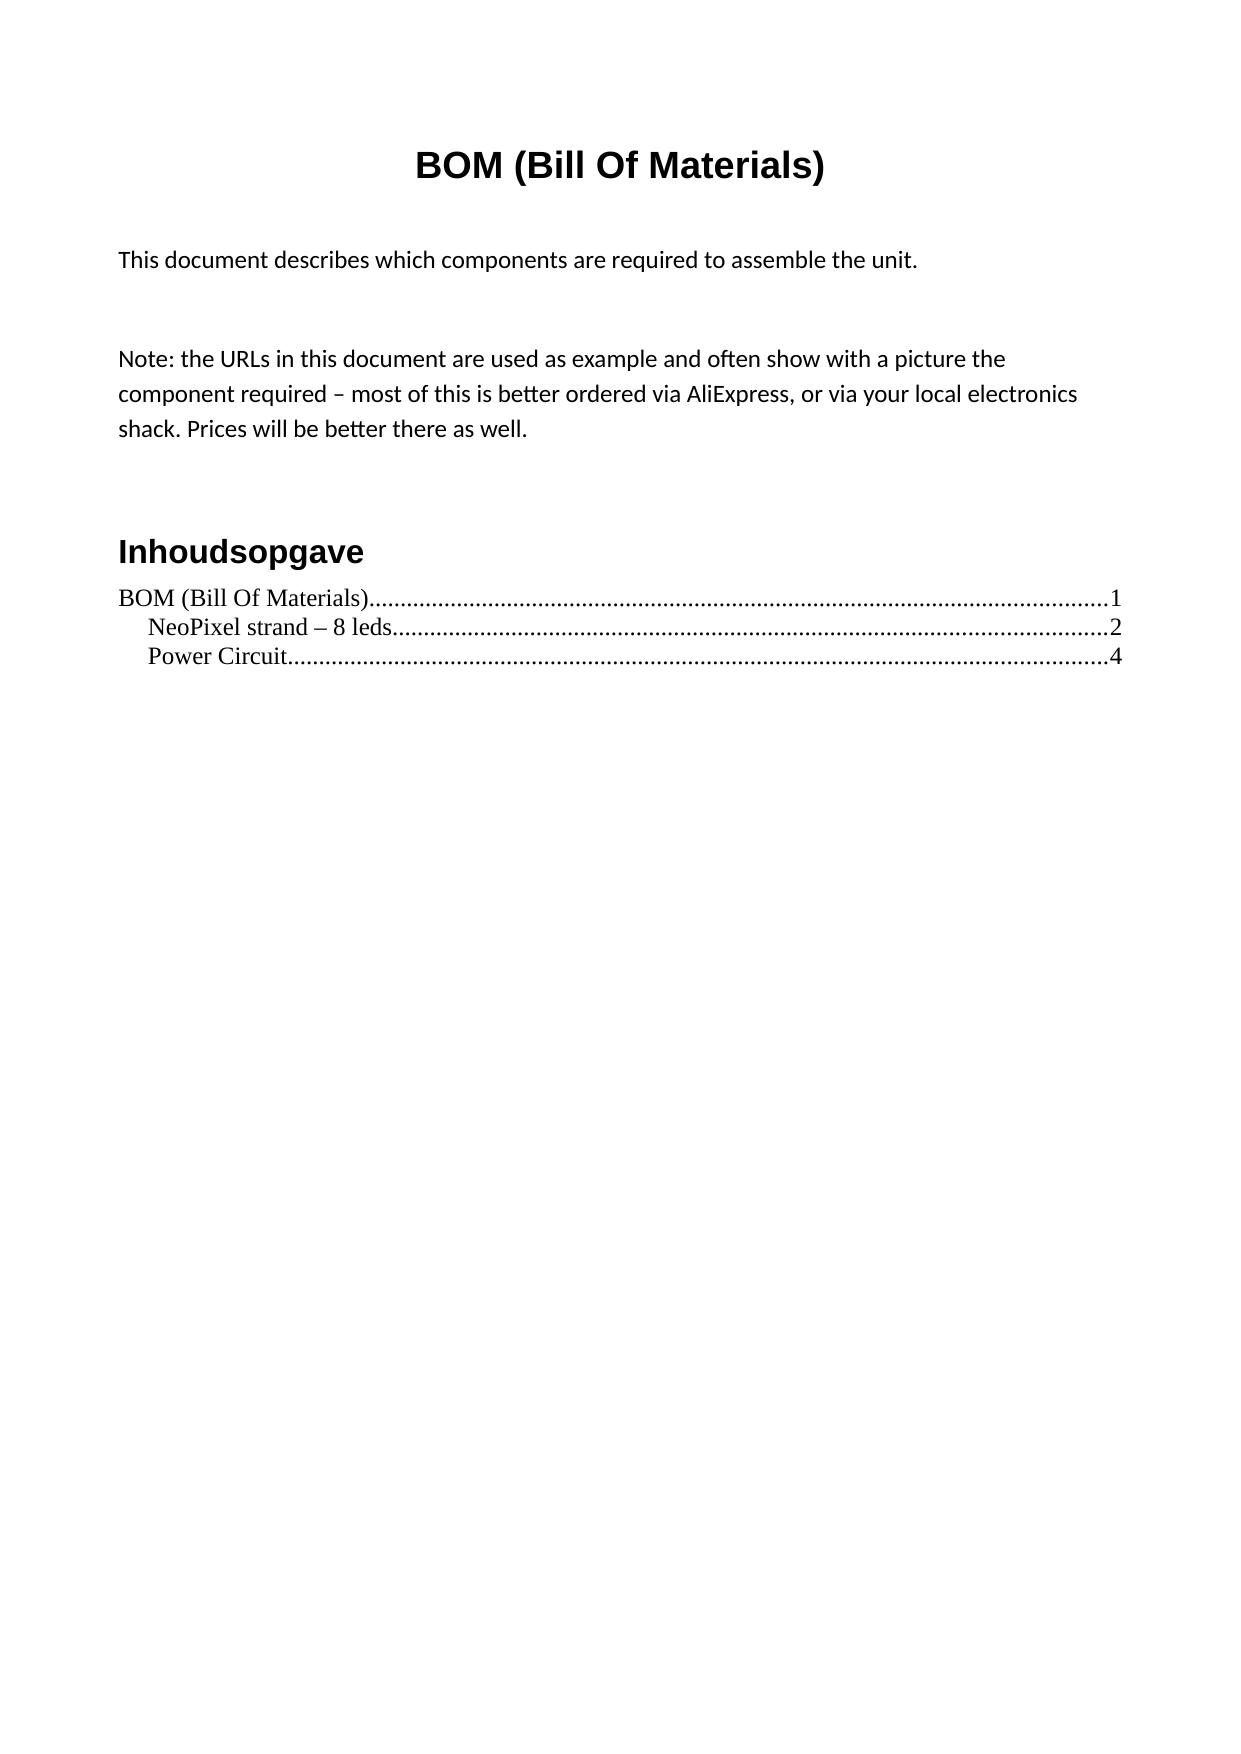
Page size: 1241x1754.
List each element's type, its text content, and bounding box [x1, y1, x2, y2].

subtitle Inhoudsopgave [118, 533, 1122, 571]
text Power Circuit 4 [148, 641, 1122, 670]
text NeoPixel strand – 8 leds 2 [148, 612, 1122, 641]
text Note: the URLs in this document are used as example and often show with a picture the component required – most of this is better ordered via AliExpress, or via your local electronics shack. Prices will be better there as well. [118, 343, 1122, 444]
text This document describes which components are required to assemble the unit. [118, 244, 1122, 274]
text BOM (Bill Of Materials) 1 [118, 583, 1122, 612]
subtitle BOM (Bill Of Materials) [118, 143, 1122, 187]
